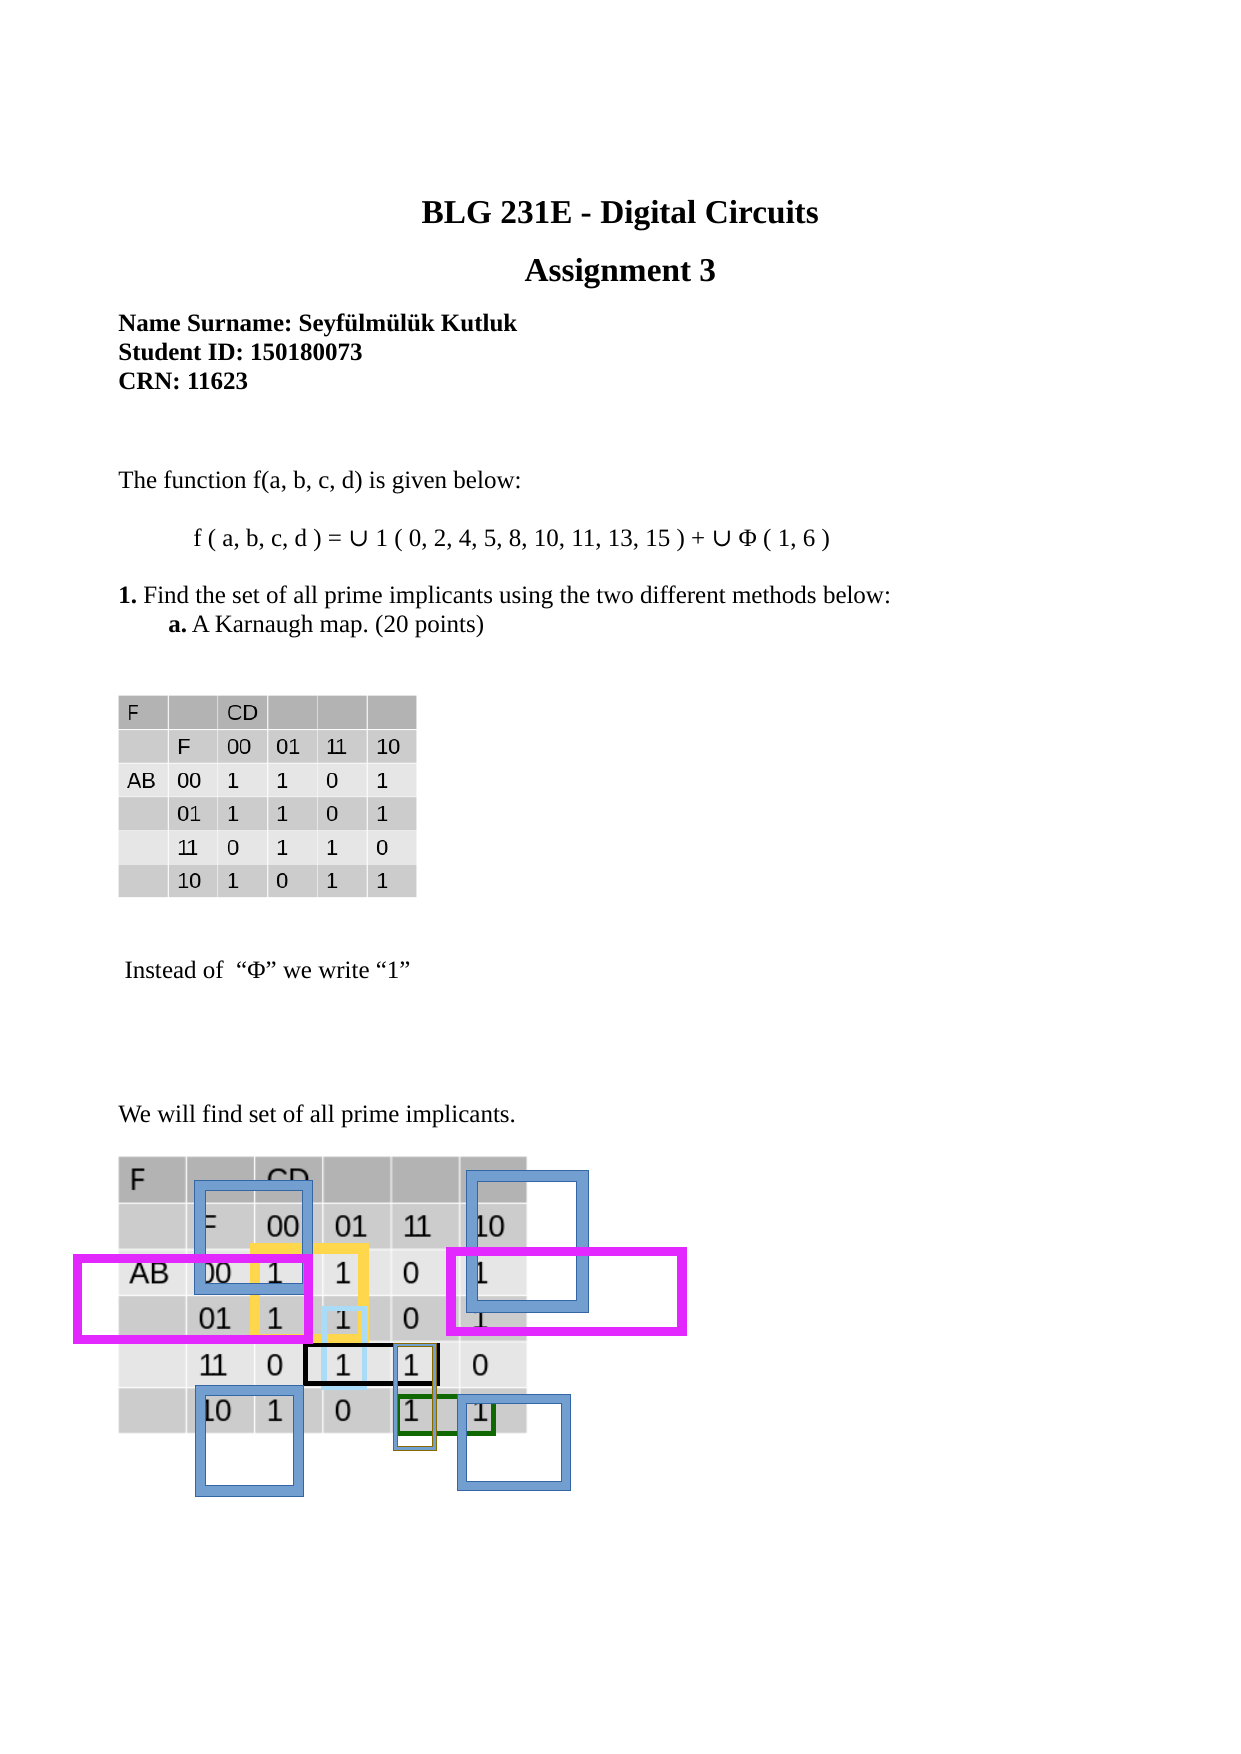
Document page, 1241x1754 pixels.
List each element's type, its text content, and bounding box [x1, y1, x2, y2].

text Assignment 3 [118, 251, 1122, 289]
text The function f(a, b, c, d) is given below: [118, 465, 1122, 494]
text 1. Find the set of all prime implicants using the two different methods below: [118, 580, 1122, 609]
text a. A Karnaugh map. (20 points) [118, 609, 1122, 638]
text BLG 231E - Digital Circuits [118, 193, 1122, 231]
text We will find set of all prime implicants. [118, 1099, 1122, 1128]
text Name Surname: Seyfülmülük Kutluk [118, 308, 1122, 337]
text f ( a, b, c, d ) = ∪ 1 ( 0, 2, 4, 5, 8, 10, 11, 13, 15 ) + ∪ Φ ( 1, 6 ) [118, 523, 1122, 552]
text Student ID: 150180073 [118, 337, 1122, 366]
text CRN: 11623 [118, 366, 1122, 395]
text Instead of “Φ” we write “1” [118, 955, 1122, 984]
